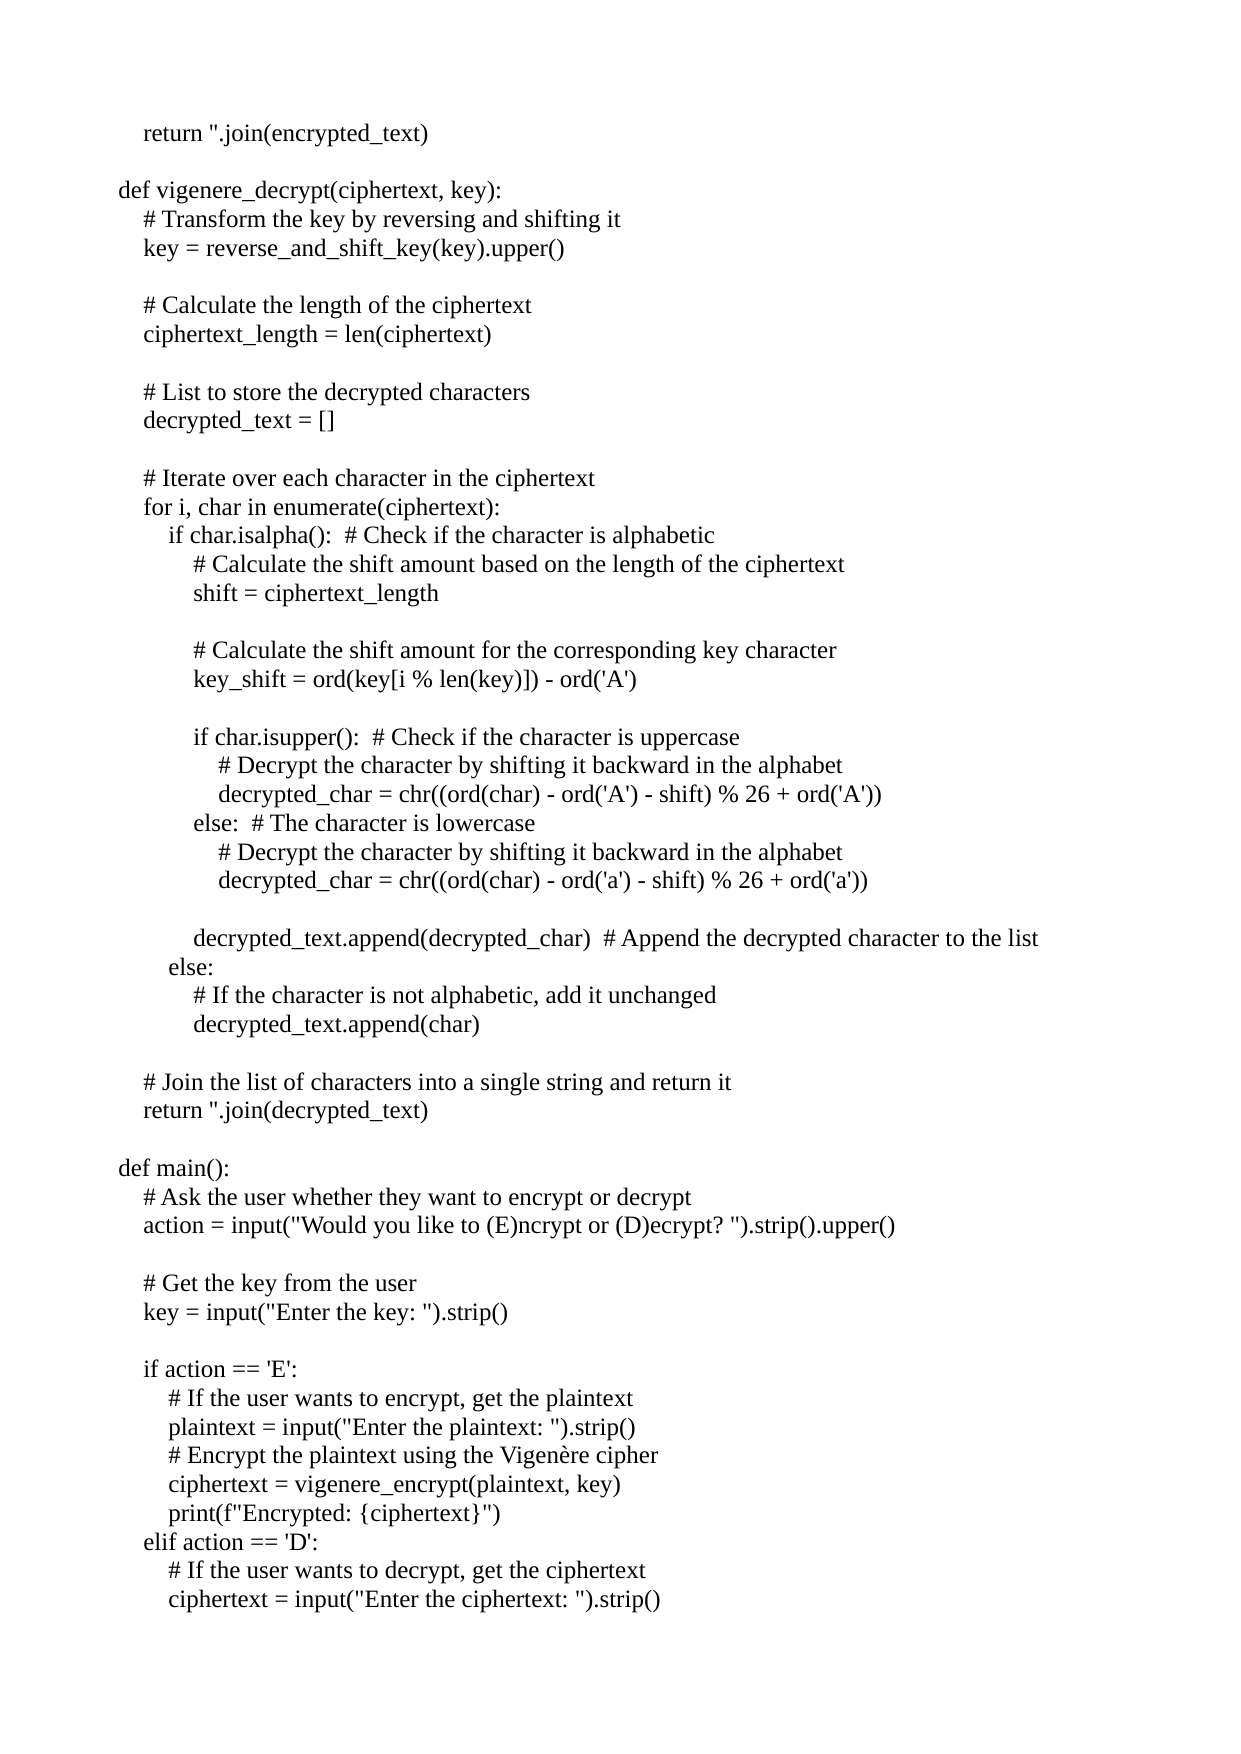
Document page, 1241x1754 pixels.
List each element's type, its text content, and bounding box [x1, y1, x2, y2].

text # Calculate the length of the ciphertext [118, 291, 1122, 319]
text # Iterate over each character in the ciphertext [118, 463, 1122, 492]
text decrypted_char = chr((ord(char) - ord('A') - shift) % 26 + ord('A')) [118, 779, 1122, 808]
text shift = ciphertext_length [118, 578, 1122, 607]
text decrypted_text.append(char) [118, 1009, 1122, 1038]
text decrypted_text = [] [118, 406, 1122, 434]
text # Decrypt the character by shifting it backward in the alphabet [118, 751, 1122, 779]
text # Decrypt the character by shifting it backward in the alphabet [118, 837, 1122, 866]
text action = input("Would you like to (E)ncrypt or (D)ecrypt? ").strip().upper() [118, 1211, 1122, 1239]
text # Transform the key by reversing and shifting it [118, 204, 1122, 233]
text else: [118, 952, 1122, 981]
text for i, char in enumerate(ciphertext): [118, 492, 1122, 521]
text # Encrypt the plaintext using the Vigenère cipher [118, 1441, 1122, 1469]
text # List to store the decrypted characters [118, 377, 1122, 406]
text key = input("Enter the key: ").strip() [118, 1297, 1122, 1326]
text decrypted_char = chr((ord(char) - ord('a') - shift) % 26 + ord('a')) [118, 866, 1122, 894]
text ciphertext = input("Enter the ciphertext: ").strip() [118, 1584, 1122, 1613]
text # Ask the user whether they want to encrypt or decrypt [118, 1182, 1122, 1211]
text # Calculate the shift amount for the corresponding key character [118, 636, 1122, 664]
text # If the user wants to encrypt, get the plaintext [118, 1383, 1122, 1412]
text def main(): [118, 1153, 1122, 1182]
text decrypted_text.append(decrypted_char) # Append the decrypted character to the list [118, 923, 1122, 952]
text # If the user wants to decrypt, get the ciphertext [118, 1556, 1122, 1584]
text else: # The character is lowercase [118, 808, 1122, 837]
text return ''.join(encrypted_text) [118, 118, 1122, 147]
text # Join the list of characters into a single string and return it [118, 1067, 1122, 1096]
text ciphertext_length = len(ciphertext) [118, 319, 1122, 348]
text # Get the key from the user [118, 1268, 1122, 1297]
text key = reverse_and_shift_key(key).upper() [118, 233, 1122, 262]
text if action == 'E': [118, 1354, 1122, 1383]
text key_shift = ord(key[i % len(key)]) - ord('A') [118, 664, 1122, 693]
text def vigenere_decrypt(ciphertext, key): [118, 176, 1122, 204]
text # If the character is not alphabetic, add it unchanged [118, 981, 1122, 1009]
text if char.isupper(): # Check if the character is uppercase [118, 722, 1122, 751]
text elif action == 'D': [118, 1527, 1122, 1556]
text ciphertext = vigenere_encrypt(plaintext, key) [118, 1469, 1122, 1498]
text # Calculate the shift amount based on the length of the ciphertext [118, 549, 1122, 578]
text print(f"Encrypted: {ciphertext}") [118, 1498, 1122, 1527]
text return ''.join(decrypted_text) [118, 1096, 1122, 1124]
text if char.isalpha(): # Check if the character is alphabetic [118, 521, 1122, 549]
text plaintext = input("Enter the plaintext: ").strip() [118, 1412, 1122, 1441]
